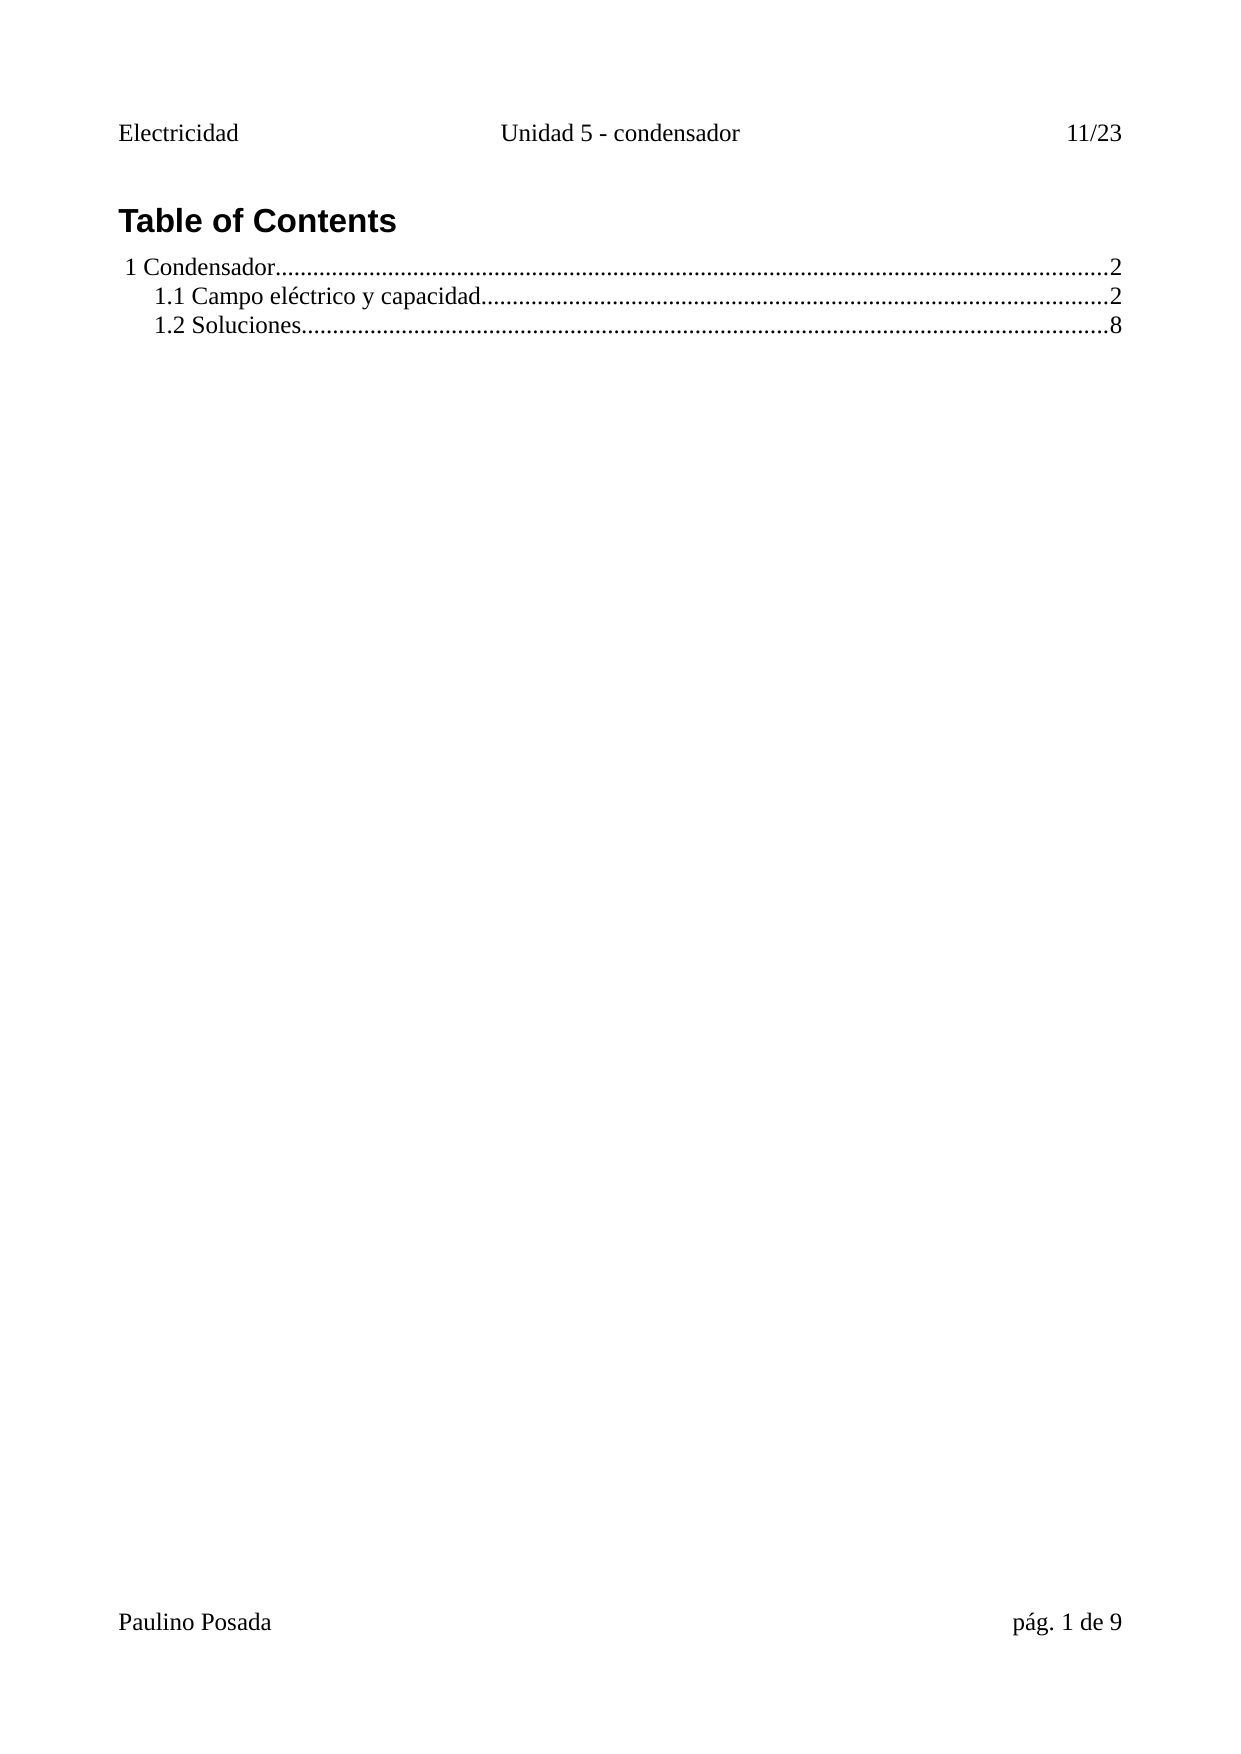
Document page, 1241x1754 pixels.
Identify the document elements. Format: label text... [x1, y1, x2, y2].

text 1.1 Campo eléctrico y capacidad 2 [148, 281, 1122, 310]
text 1 Condensador 2 [118, 252, 1122, 281]
subtitle Table of Contents [118, 201, 1122, 240]
text 1.2 Soluciones 8 [148, 310, 1122, 338]
